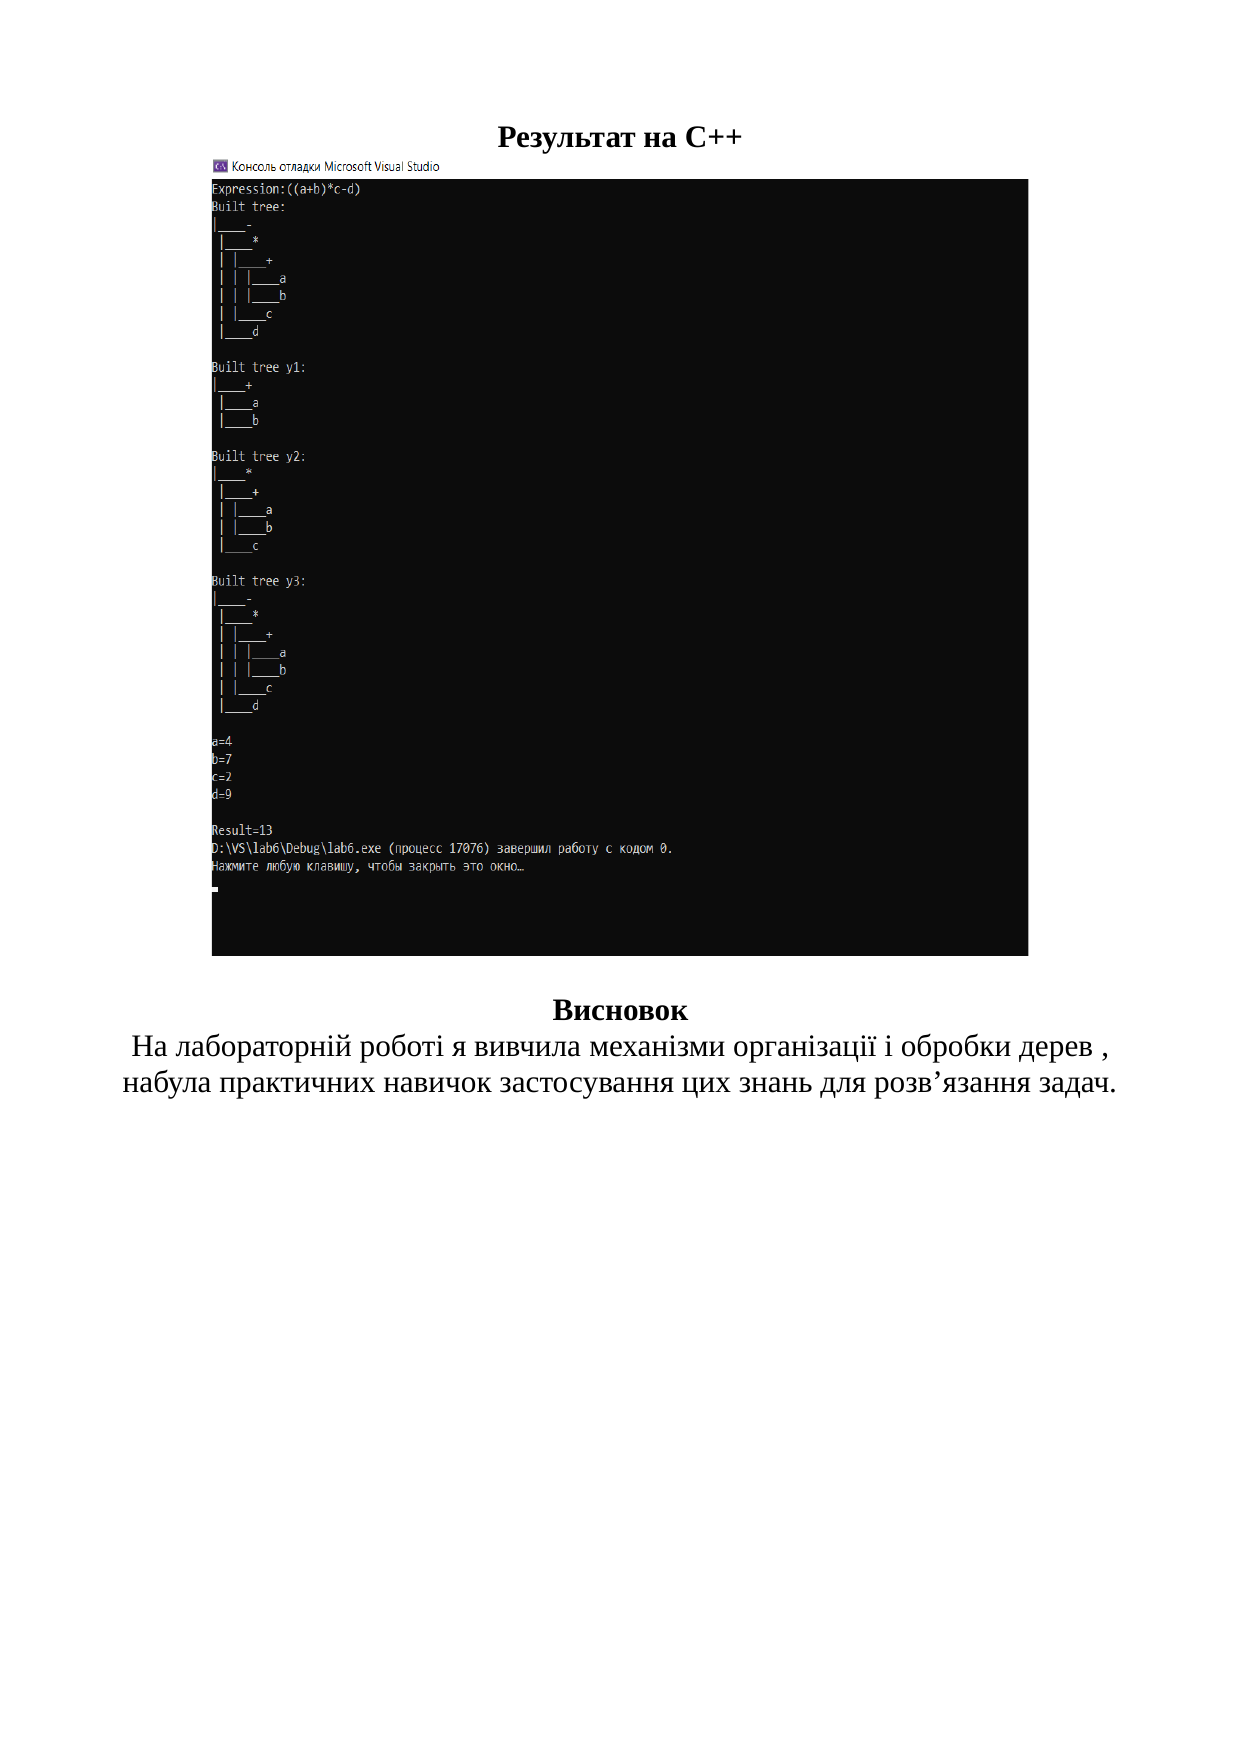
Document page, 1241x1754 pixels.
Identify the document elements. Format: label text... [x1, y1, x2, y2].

text На лабораторній роботі я вивчила механізми організації і обробки дерев , набула практичних навичок застосування цих знань для розв’язання задач. [118, 1027, 1122, 1099]
text Висновок [118, 992, 1122, 1027]
text Результат на С++ [118, 118, 1122, 154]
